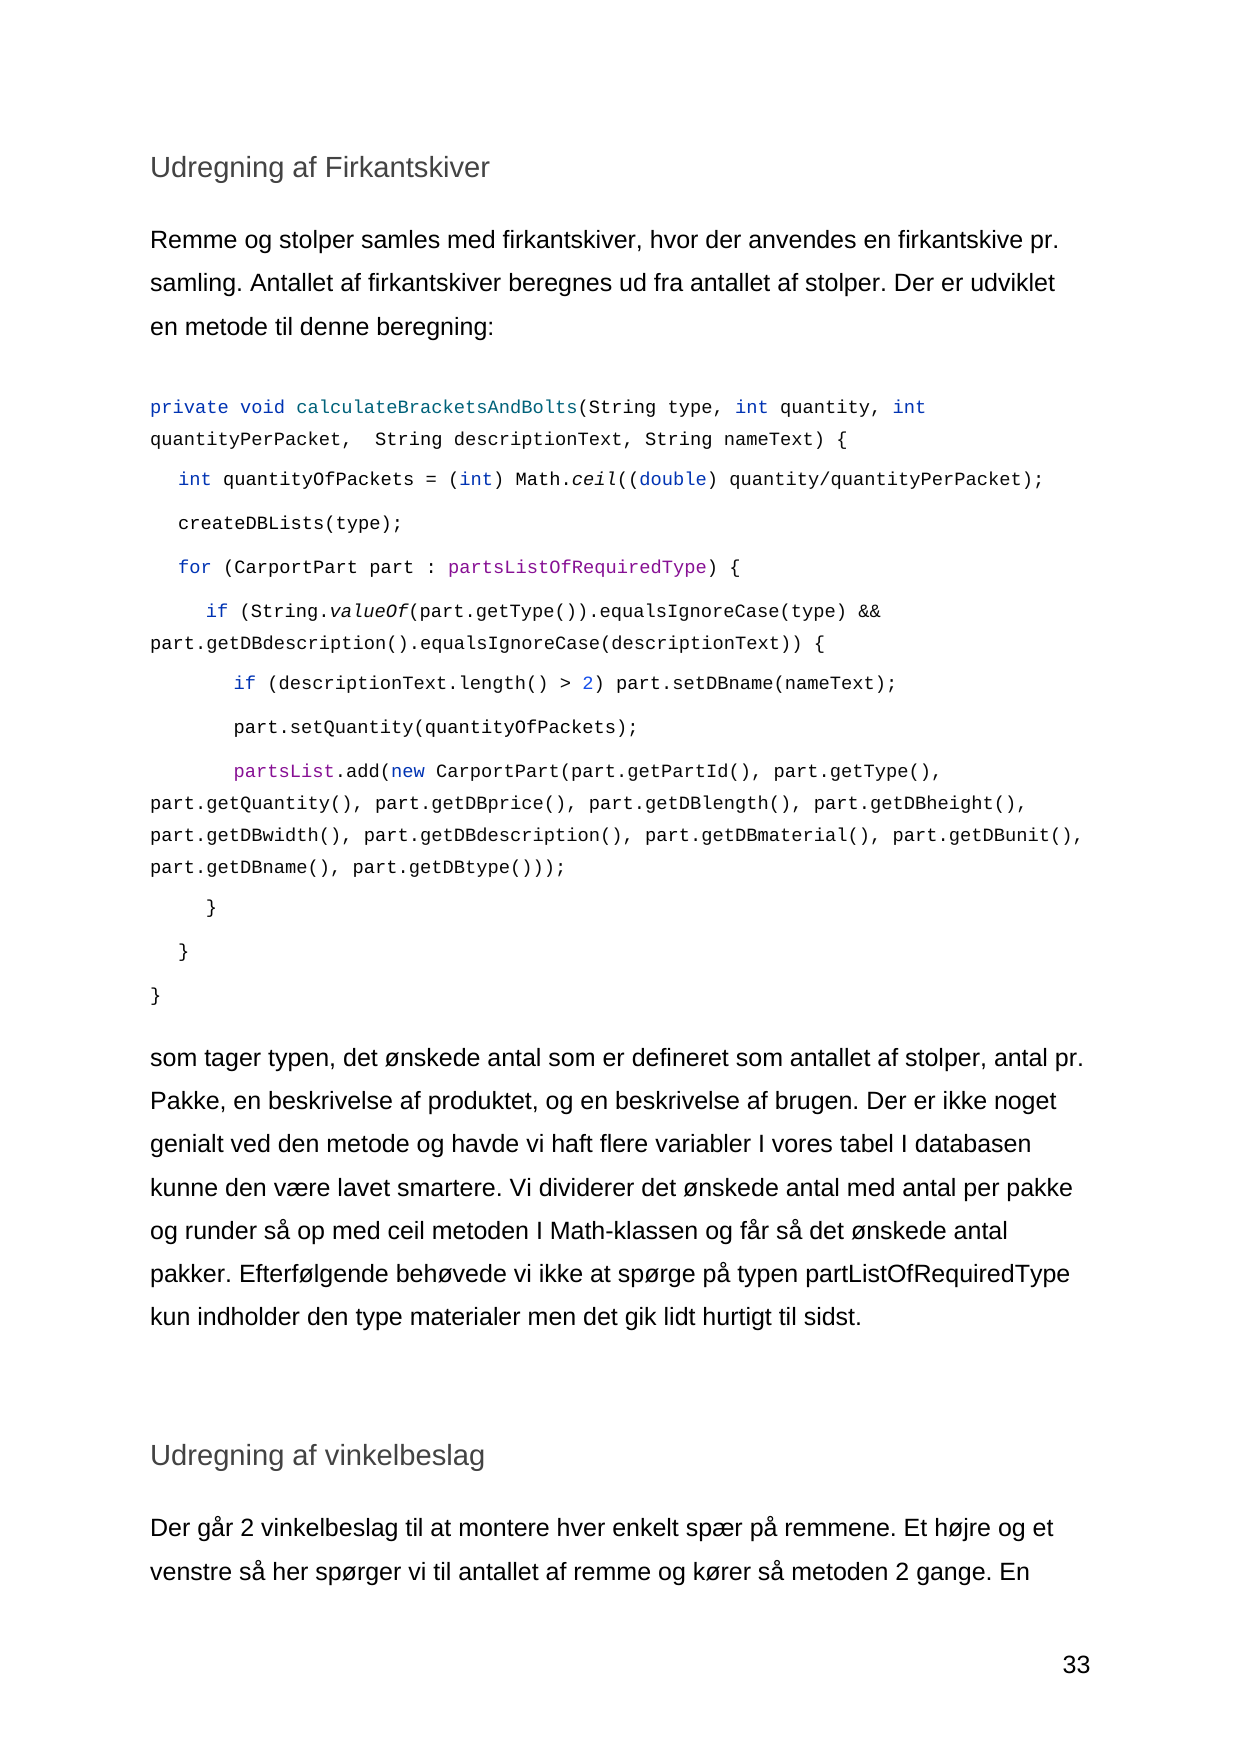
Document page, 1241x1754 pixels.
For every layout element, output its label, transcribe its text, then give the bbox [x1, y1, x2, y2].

text Der går 2 vinkelbeslag til at montere hver enkelt spær på remmene. Et højre og et venstre så her spørger vi til antallet af remme og kører så metoden 2 gange. En [150, 1513, 1090, 1585]
text if (descriptionText.length() > 2) part.setDBname(nameText); [150, 674, 1090, 695]
text for (CarportPart part : partsListOfRequiredType) { [150, 558, 1090, 579]
text } [150, 942, 1090, 963]
text if (String.valueOf(part.getType()).equalsIgnoreCase(type) && part.getDBdescription().equalsIgnoreCase(descriptionText)) { [150, 602, 1090, 655]
text private void calculateBracketsAndBolts(String type, int quantity, int quantityPerPacket, String descriptionText, String nameText) { [150, 398, 1090, 451]
text som tager typen, det ønskede antal som er defineret som antallet af stolper, antal pr. Pakke, en beskrivelse af produktet, og en beskrivelse af brugen. Der er ikke noget genialt ved den metode og havde vi haft flere variabler I vores tabel I databasen kunne den være lavet smartere. Vi dividerer det ønskede antal med antal per pakke og runder så op med ceil metoden I Math-klassen og får så det ønskede antal pakker. Efterfølgende behøvede vi ikke at spørge på typen partListOfRequiredType kun indholder den type materialer men det gik lidt hurtigt til sidst. [150, 1043, 1090, 1331]
text partsList.add(new CarportPart(part.getPartId(), part.getType(), part.getQuantity(), part.getDBprice(), part.getDBlength(), part.getDBheight(), part.getDBwidth(), part.getDBdescription(), part.getDBmaterial(), part.getDBunit(), part.getDBname(), part.getDBtype())); [150, 762, 1090, 879]
text createDBLists(type); [150, 514, 1090, 535]
text } [150, 898, 1090, 919]
text part.setQuantity(quantityOfPackets); [150, 718, 1090, 739]
text int quantityOfPackets = (int) Math.ceil((double) quantity/quantityPerPacket); [150, 470, 1090, 491]
subtitle Udregning af Firkantskiver [150, 150, 1090, 183]
subtitle Udregning af vinkelbeslag [150, 1438, 1090, 1472]
text Remme og stolper samles med firkantskiver, hvor der anvendes en firkantskive pr. samling. Antallet af firkantskiver beregnes ud fra antallet af stolper. Der er udviklet en metode til denne beregning: [150, 225, 1090, 383]
text } [150, 986, 1090, 1007]
